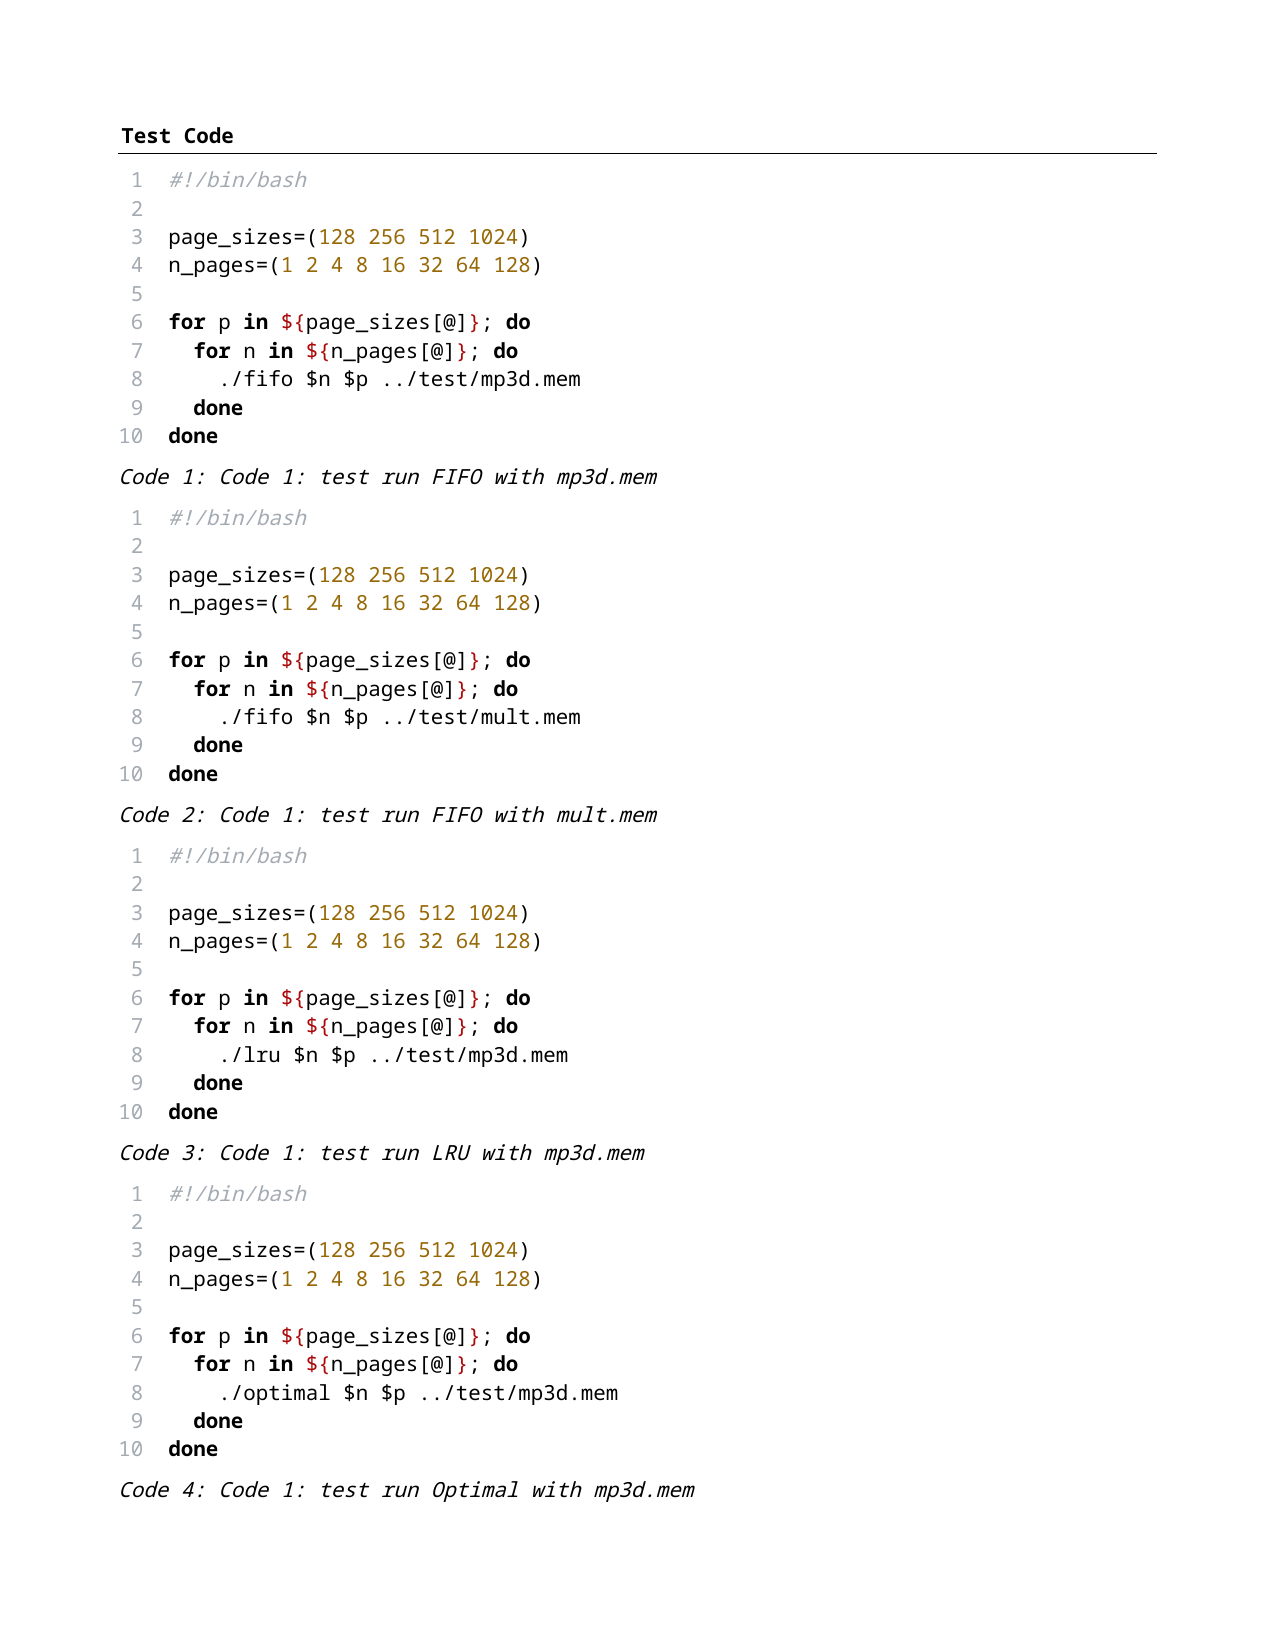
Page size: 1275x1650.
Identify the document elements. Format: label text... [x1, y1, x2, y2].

table_header 1 #!/bin/bash 2 3 page_sizes=(128 256 512 1024) 4 n_pages=(1 2 4 8 16 32 64 128) 5 6 for p in ${page_sizes[@]}; do 7 for n in ${n_pages[@]}; do 8 ./lru $n $p ../test/mp3d.mem 9 done 10 done [118, 841, 1157, 1125]
text Code 3: Code 1: test run LRU with mp3d.mem [118, 1138, 1157, 1166]
text Code 1: Code 1: test run FIFO with mp3d.mem [118, 462, 1157, 491]
table_header 1 #!/bin/bash 2 3 page_sizes=(128 256 512 1024) 4 n_pages=(1 2 4 8 16 32 64 128) 5 6 for p in ${page_sizes[@]}; do 7 for n in ${n_pages[@]}; do 8 ./fifo $n $p ../test/mp3d.mem 9 done 10 done [118, 165, 1157, 449]
subtitle Test Code [118, 118, 1157, 153]
table_header 1 #!/bin/bash 2 3 page_sizes=(128 256 512 1024) 4 n_pages=(1 2 4 8 16 32 64 128) 5 6 for p in ${page_sizes[@]}; do 7 for n in ${n_pages[@]}; do 8 ./optimal $n $p ../test/mp3d.mem 9 done 10 done [118, 1179, 1157, 1463]
table_header 1 #!/bin/bash 2 3 page_sizes=(128 256 512 1024) 4 n_pages=(1 2 4 8 16 32 64 128) 5 6 for p in ${page_sizes[@]}; do 7 for n in ${n_pages[@]}; do 8 ./fifo $n $p ../test/mult.mem 9 done 10 done [118, 503, 1157, 787]
text Code 2: Code 1: test run FIFO with mult.mem [118, 800, 1157, 828]
text Code 4: Code 1: test run Optimal with mp3d.mem [118, 1476, 1157, 1504]
